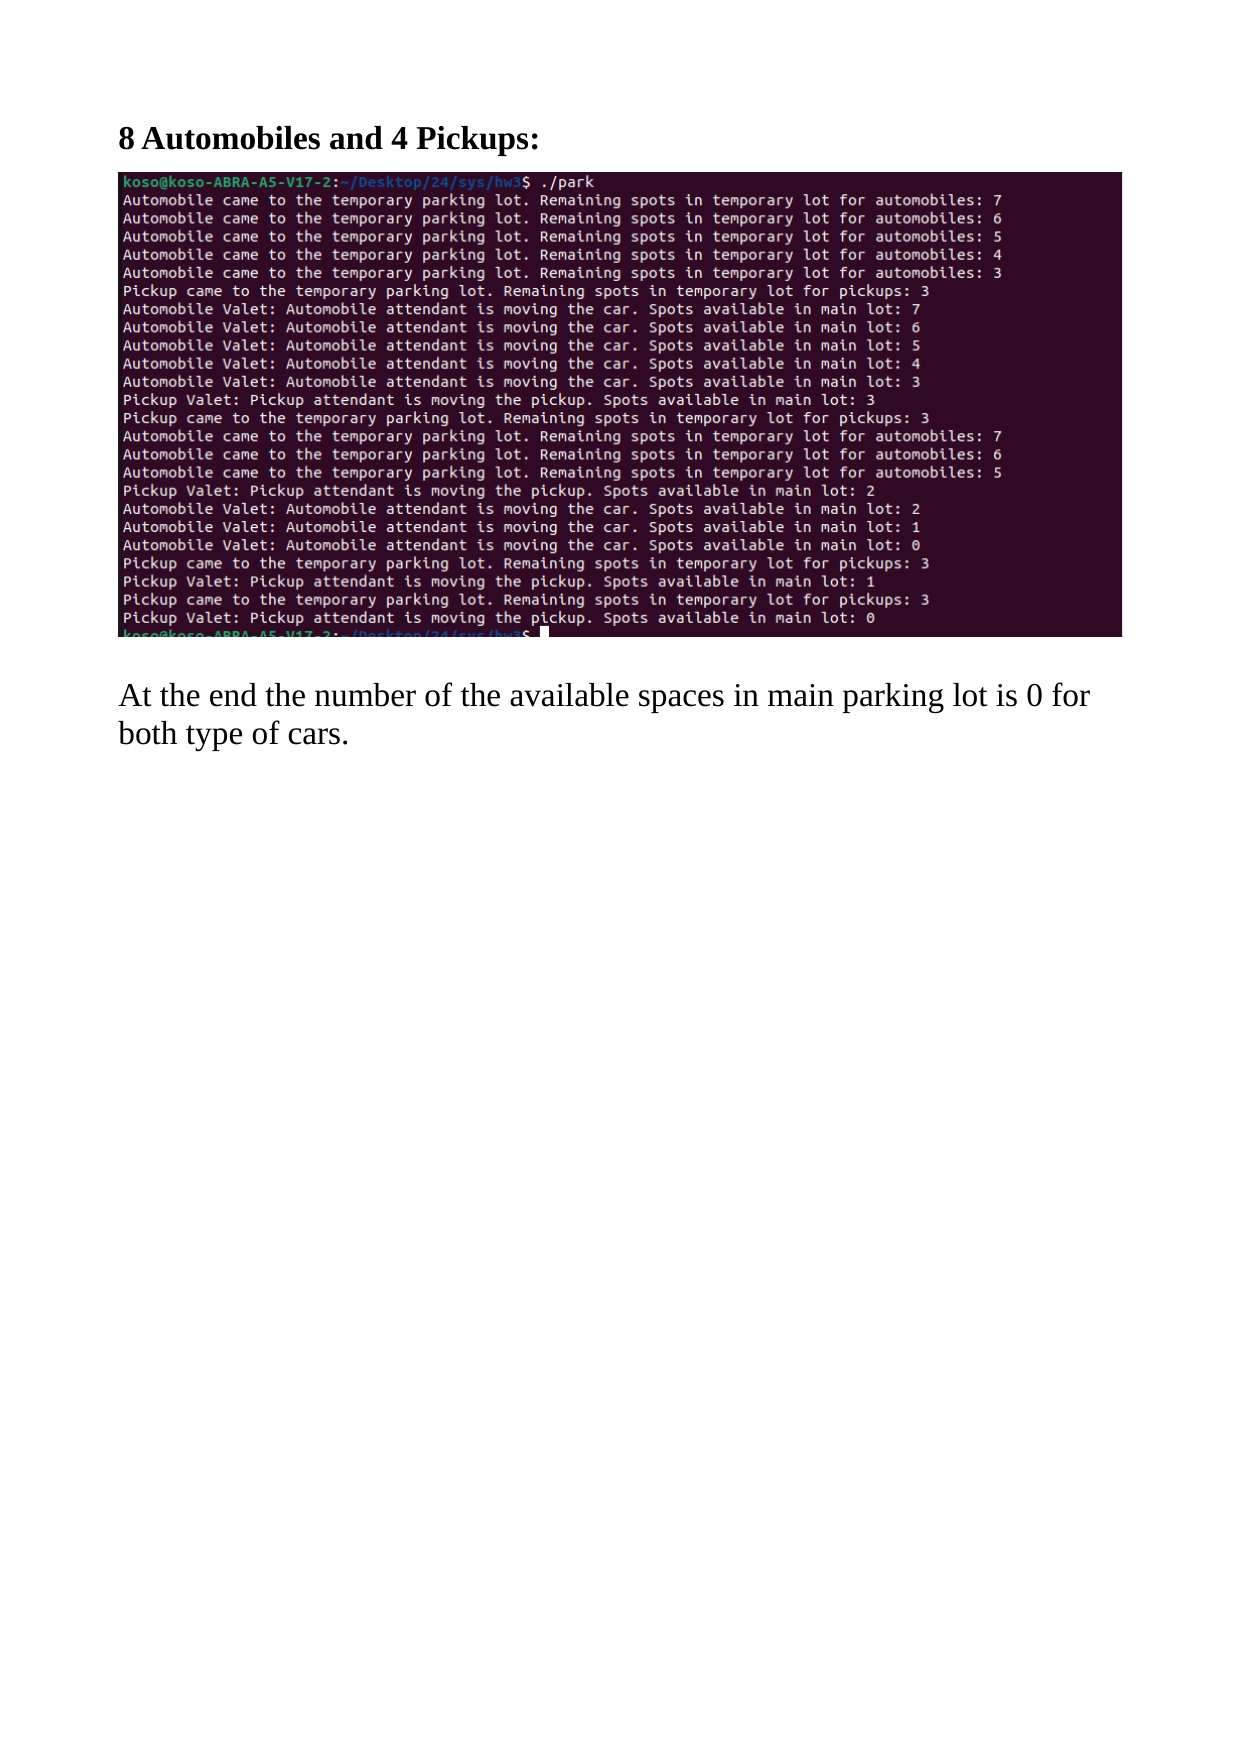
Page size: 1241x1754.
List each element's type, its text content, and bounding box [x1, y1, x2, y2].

text At the end the number of the available spaces in main parking lot is 0 for both type of cars. [118, 675, 1122, 752]
text 8 Automobiles and 4 Pickups: [118, 118, 1122, 156]
picture [118, 172, 1123, 637]
